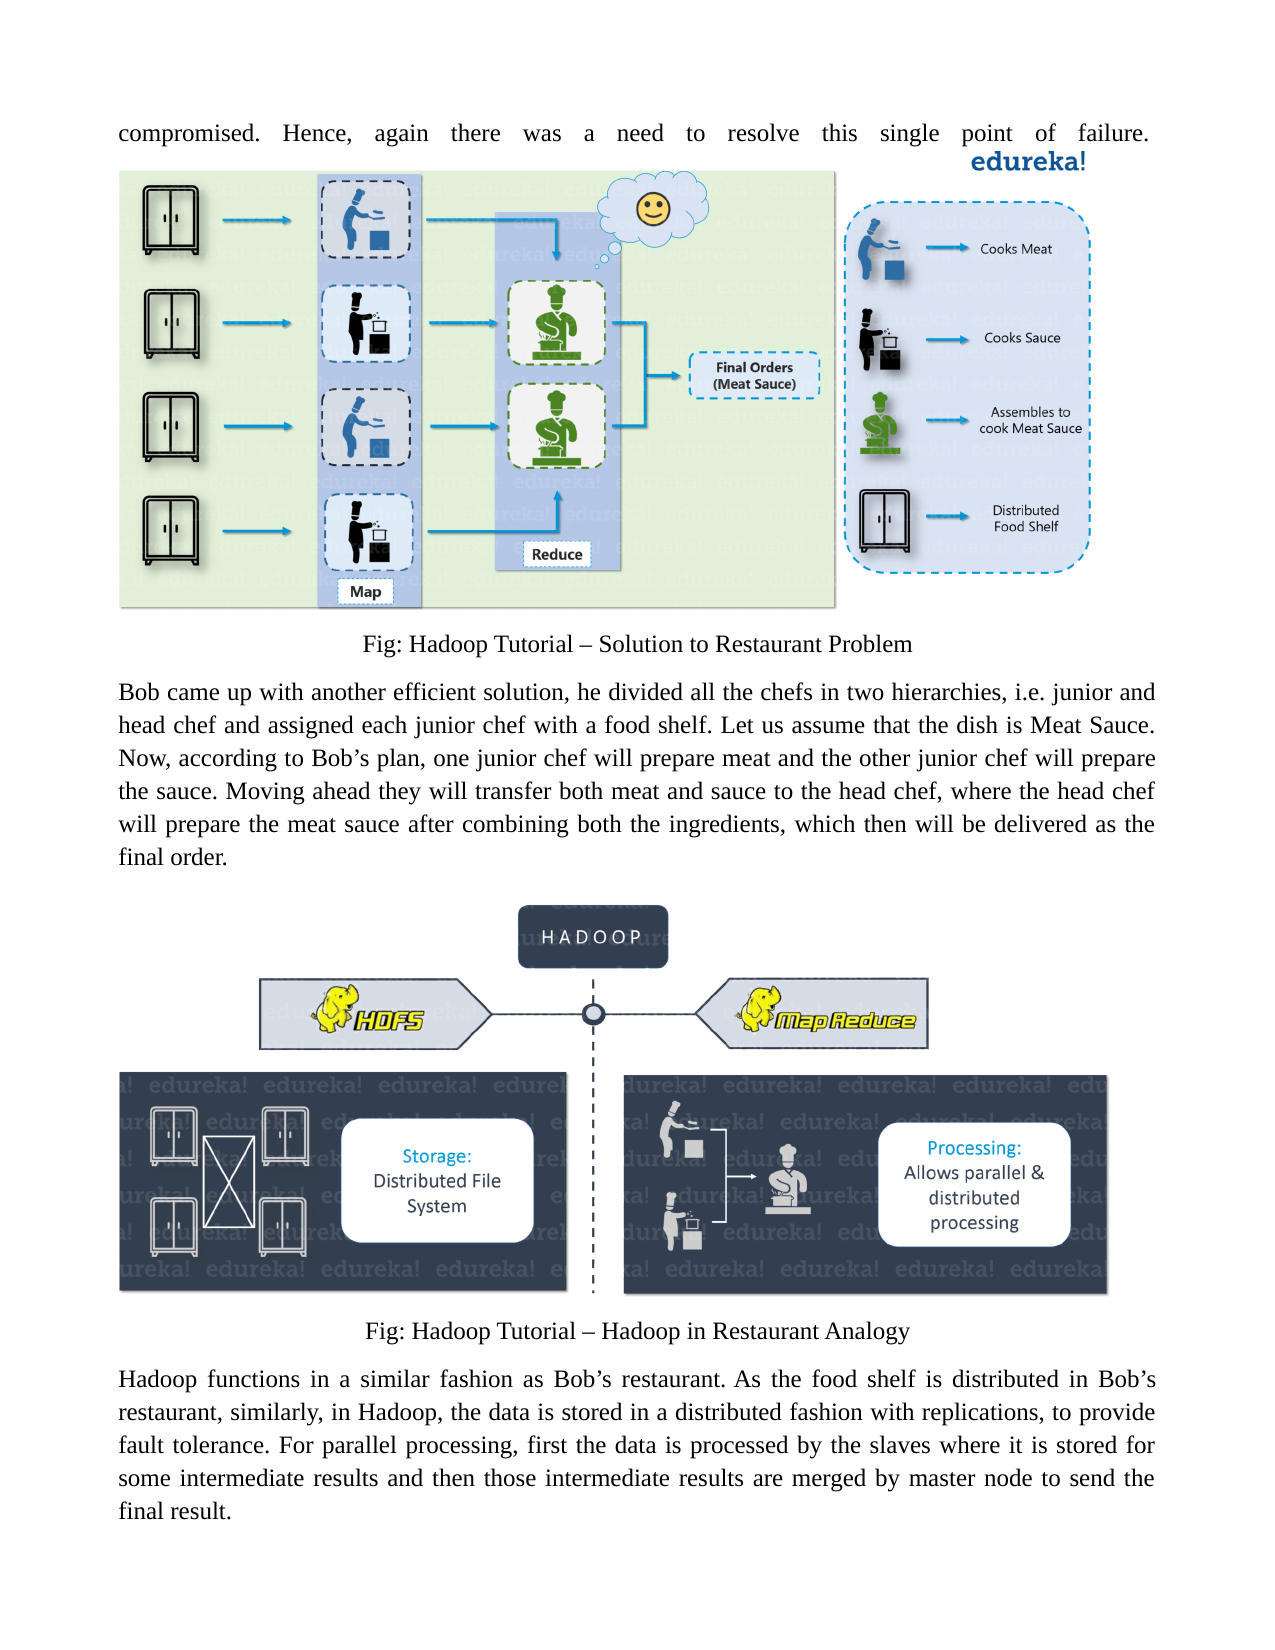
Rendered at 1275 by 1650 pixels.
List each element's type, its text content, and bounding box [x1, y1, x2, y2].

text Fig: Hadoop Tutorial – Hadoop in Restaurant Analogy [118, 1316, 1157, 1345]
picture [118, 889, 1111, 1298]
text Fig: Hadoop Tutorial – Solution to Restaurant Problem [118, 629, 1157, 658]
text Hadoop functions in a similar fashion as Bob’s restaurant. As the food shelf is distributed in Bob’s restaurant, similarly, in Hadoop, the data is stored in a distributed fashion with replications, to provide fault tolerance. For parallel processing, first the data is processed by the slaves where it is stored for some intermediate results and then those intermediate results are merged by master node to send the final result. [118, 1364, 1157, 1525]
picture [118, 151, 1094, 611]
text Bob came up with another efficient solution, he divided all the chefs in two hierarchies, i.e. junior and head chef and assigned each junior chef with a food shelf. Let us assume that the dish is Meat Sauce. Now, according to Bob’s plan, one junior chef will prepare meat and the other junior chef will prepare the sauce. Moving ahead they will transfer both meat and sauce to the head chef, where the head chef will prepare the meat sauce after combining both the ingredients, which then will be delivered as the final order. [118, 677, 1157, 871]
text compromised. Hence, again there was a need to resolve this single point of failure. [118, 118, 1157, 611]
